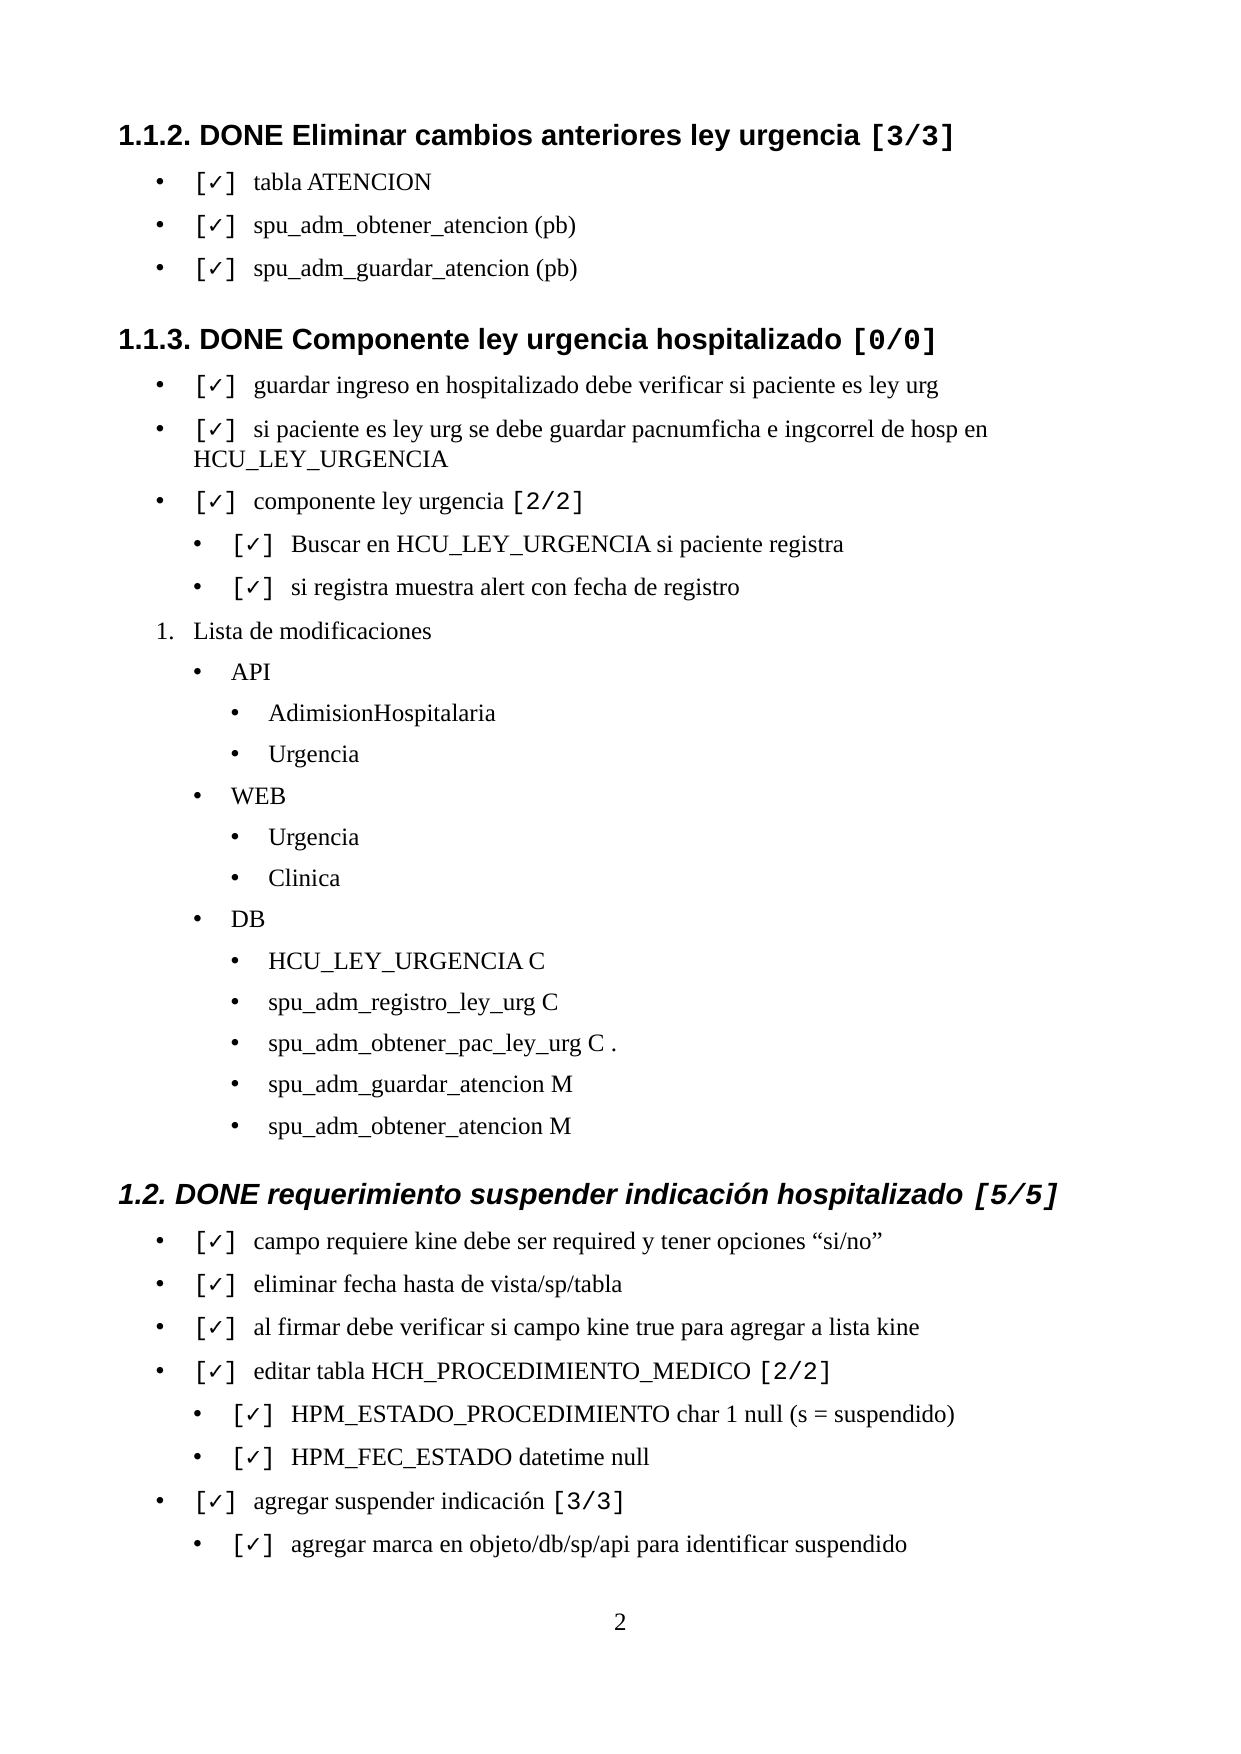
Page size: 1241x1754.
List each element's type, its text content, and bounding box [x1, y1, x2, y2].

subtitle DONE requerimiento suspender indicación hospitalizado [5/5] [118, 1177, 1122, 1213]
list [✓] eliminar fecha hasta de vista/sp/tabla [156, 1269, 1122, 1300]
list Urgencia [231, 739, 1122, 768]
list [✓] guardar ingreso en hospitalizado debe verificar si paciente es ley urg [156, 370, 1122, 401]
list Lista de modificaciones [156, 616, 1122, 644]
list DB [193, 904, 1122, 933]
list spu_adm_obtener_atencion M [231, 1111, 1122, 1139]
list spu_adm_obtener_pac_ley_urg C . [231, 1028, 1122, 1057]
subtitle DONE Eliminar cambios anteriores ley urgencia [3/3] [118, 118, 1122, 154]
list [✓] Buscar en HCU_LEY_URGENCIA si paciente registra [193, 529, 1122, 560]
list API [193, 657, 1122, 686]
list Clinica [231, 863, 1122, 892]
list [✓] spu_adm_guardar_atencion (pb) [156, 253, 1122, 284]
list AdimisionHospitalaria [231, 698, 1122, 727]
subtitle DONE Componente ley urgencia hospitalizado [0/0] [118, 322, 1122, 358]
list HCU_LEY_URGENCIA C [231, 946, 1122, 974]
list [✓] spu_adm_obtener_atencion (pb) [156, 210, 1122, 241]
list [✓] agregar marca en objeto/db/sp/api para identificar suspendido [193, 1529, 1122, 1560]
list [✓] campo requiere kine debe ser required y tener opciones “si/no” [156, 1226, 1122, 1257]
list spu_adm_guardar_atencion M [231, 1069, 1122, 1098]
list [✓] al firmar debe verificar si campo kine true para agregar a lista kine [156, 1312, 1122, 1343]
list [✓] editar tabla HCH_PROCEDIMIENTO_MEDICO [2/2] [156, 1356, 1122, 1387]
list [✓] componente ley urgencia [2/2] [156, 486, 1122, 517]
list [✓] agregar suspender indicación [3/3] [156, 1486, 1122, 1517]
list spu_adm_registro_ley_urg C [231, 987, 1122, 1016]
list [✓] tabla ATENCION [156, 167, 1122, 198]
list [✓] si registra muestra alert con fecha de registro [193, 572, 1122, 603]
list Urgencia [231, 822, 1122, 851]
list [✓] HPM_FEC_ESTADO datetime null [193, 1442, 1122, 1473]
list [✓] HPM_ESTADO_PROCEDIMIENTO char 1 null (s = suspendido) [193, 1399, 1122, 1430]
list [✓] si paciente es ley urg se debe guardar pacnumficha e ingcorrel de hosp en HCU_LEY_URGENCIA [156, 414, 1122, 473]
list WEB [193, 781, 1122, 809]
